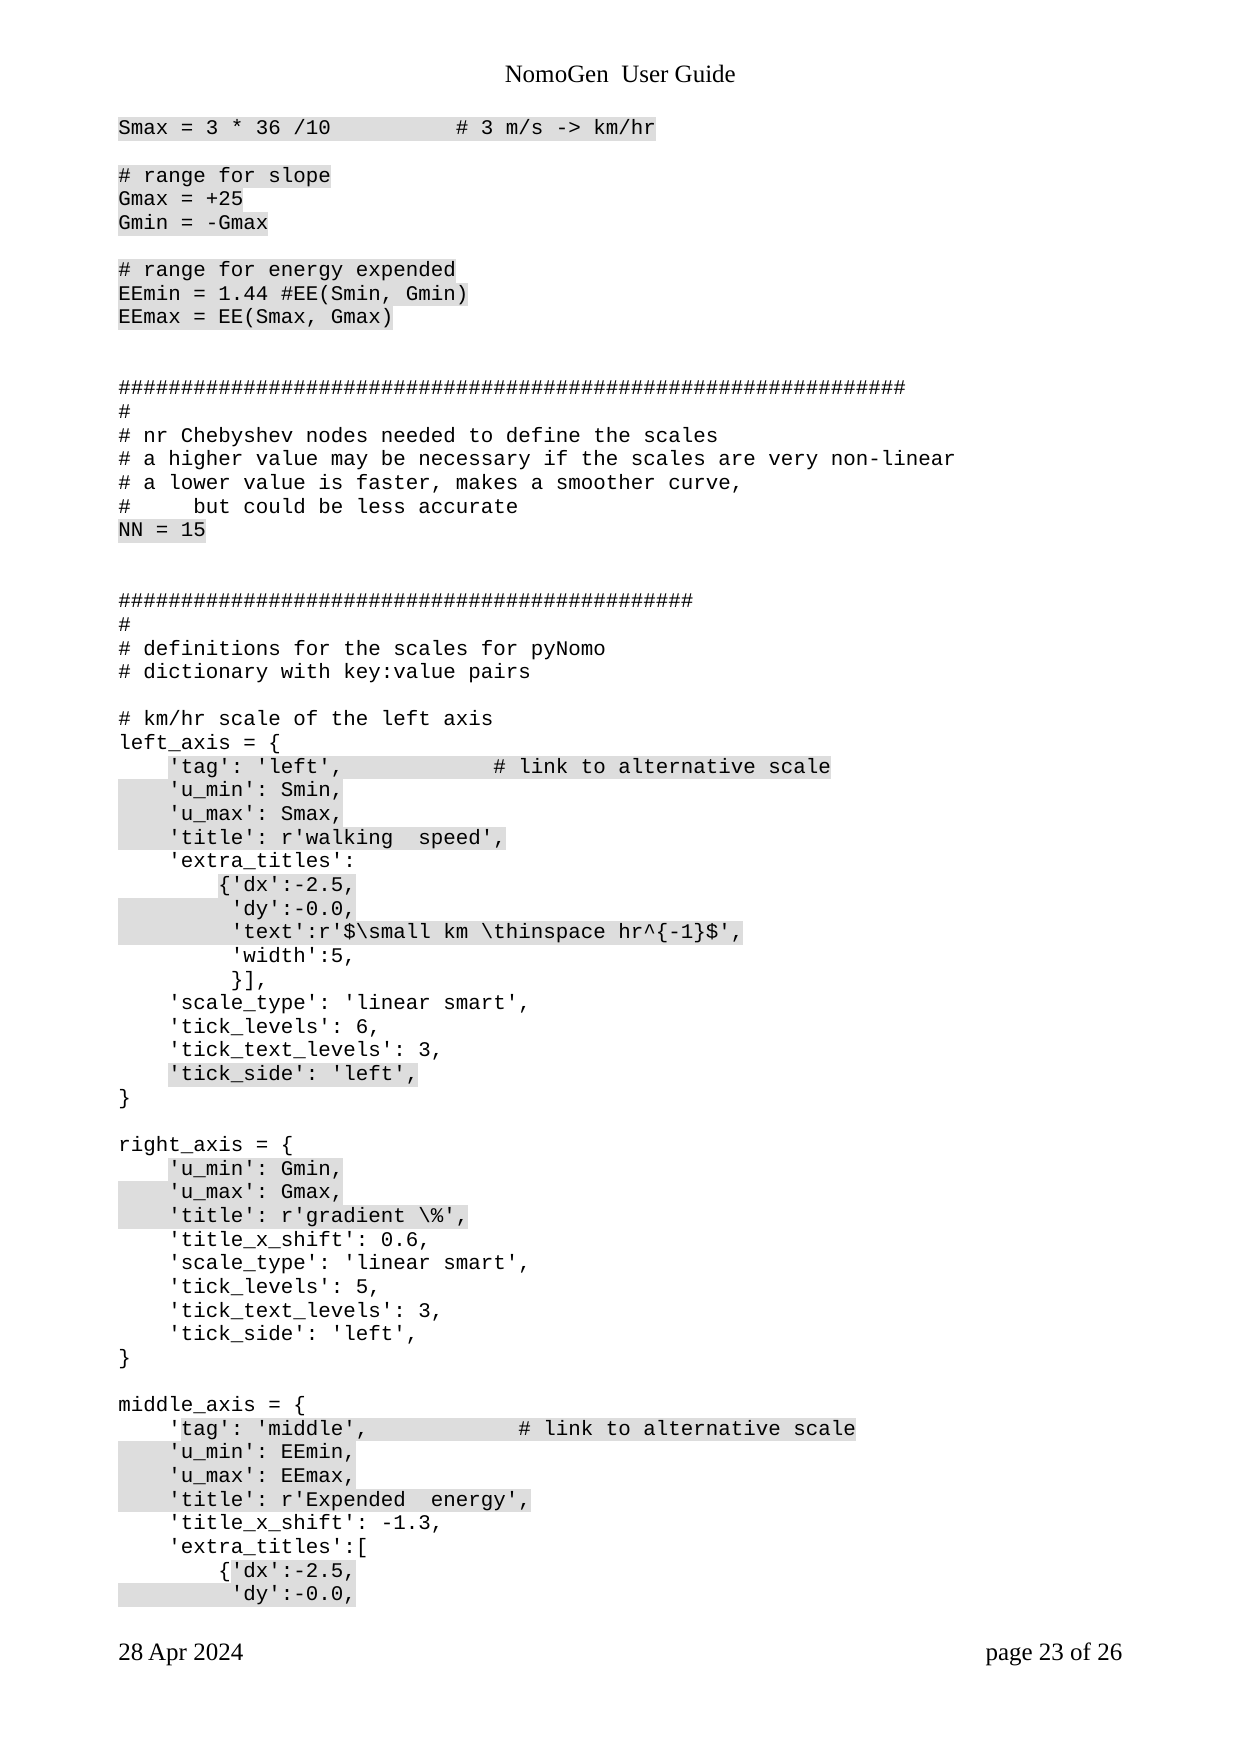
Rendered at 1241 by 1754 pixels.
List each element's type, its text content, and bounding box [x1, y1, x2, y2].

text 'scale_type': 'linear smart', [118, 992, 1122, 1016]
text 'u_max': EEmax, [118, 1465, 1122, 1489]
text 'tick_levels': 5, [118, 1276, 1122, 1299]
text 'u_min': Smin, [118, 779, 1122, 803]
text 'title_x_shift': -1.3, [118, 1512, 1122, 1536]
text EEmin = 1.44 #EE(Smin, Gmin) [118, 283, 1122, 306]
text left_axis = { [118, 732, 1122, 756]
text 'tick_text_levels': 3, [118, 1039, 1122, 1063]
text 'title': r'Expended energy', [118, 1489, 1122, 1512]
text 'width':5, [118, 945, 1122, 968]
text Gmax = +25 [118, 188, 1122, 212]
text } [118, 1347, 1122, 1371]
text 'tick_side': 'left', [118, 1323, 1122, 1347]
text middle_axis = { [118, 1394, 1122, 1418]
text EEmax = EE(Smax, Gmax) [118, 306, 1122, 330]
text 'title_x_shift': 0.6, [118, 1229, 1122, 1252]
text NN = 15 [118, 519, 1122, 543]
text # nr Chebyshev nodes needed to define the scales [118, 425, 1122, 448]
text 'u_min': Gmin, [118, 1158, 1122, 1181]
text 'u_max': Smax, [118, 803, 1122, 827]
text 'u_max': Gmax, [118, 1181, 1122, 1205]
text 'tick_levels': 6, [118, 1016, 1122, 1039]
text Smax = 3 * 36 /10 # 3 m/s -> km/hr [118, 117, 1122, 141]
text # definitions for the scales for pyNomo [118, 637, 1122, 661]
text }], [118, 968, 1122, 992]
text # km/hr scale of the left axis [118, 708, 1122, 732]
text 'extra_titles': [118, 850, 1122, 874]
text {'dx':-2.5, [118, 874, 1122, 898]
text 'u_min': EEmin, [118, 1441, 1122, 1465]
text 'tick_text_levels': 3, [118, 1299, 1122, 1323]
text # range for energy expended [118, 259, 1122, 283]
text # dictionary with key:value pairs [118, 661, 1122, 685]
text 'dy':-0.0, [118, 898, 1122, 921]
text # [118, 401, 1122, 425]
text # a lower value is faster, makes a smoother curve, [118, 472, 1122, 496]
text ############################################################### [118, 377, 1122, 401]
text 'text':r'$\small km \thinspace hr^{-1}$', [118, 921, 1122, 945]
text {'dx':-2.5, [118, 1560, 1122, 1583]
text 'tick_side': 'left', [118, 1063, 1122, 1087]
text # but could be less accurate [118, 496, 1122, 519]
text 'title': r'walking speed', [118, 827, 1122, 850]
text 'title': r'gradient \%', [118, 1205, 1122, 1229]
text } [118, 1087, 1122, 1110]
text # a higher value may be necessary if the scales are very non-linear [118, 448, 1122, 472]
text 'tag': 'left', # link to alternative scale [118, 756, 1122, 779]
text # range for slope [118, 164, 1122, 188]
text # [118, 614, 1122, 637]
text 'scale_type': 'linear smart', [118, 1252, 1122, 1276]
text 'tag': 'middle', # link to alternative scale [118, 1418, 1122, 1441]
text 'extra_titles':[ [118, 1536, 1122, 1560]
text ############################################## [118, 590, 1122, 614]
text Gmin = -Gmax [118, 212, 1122, 236]
text 'dy':-0.0, [118, 1583, 1122, 1607]
text right_axis = { [118, 1134, 1122, 1158]
